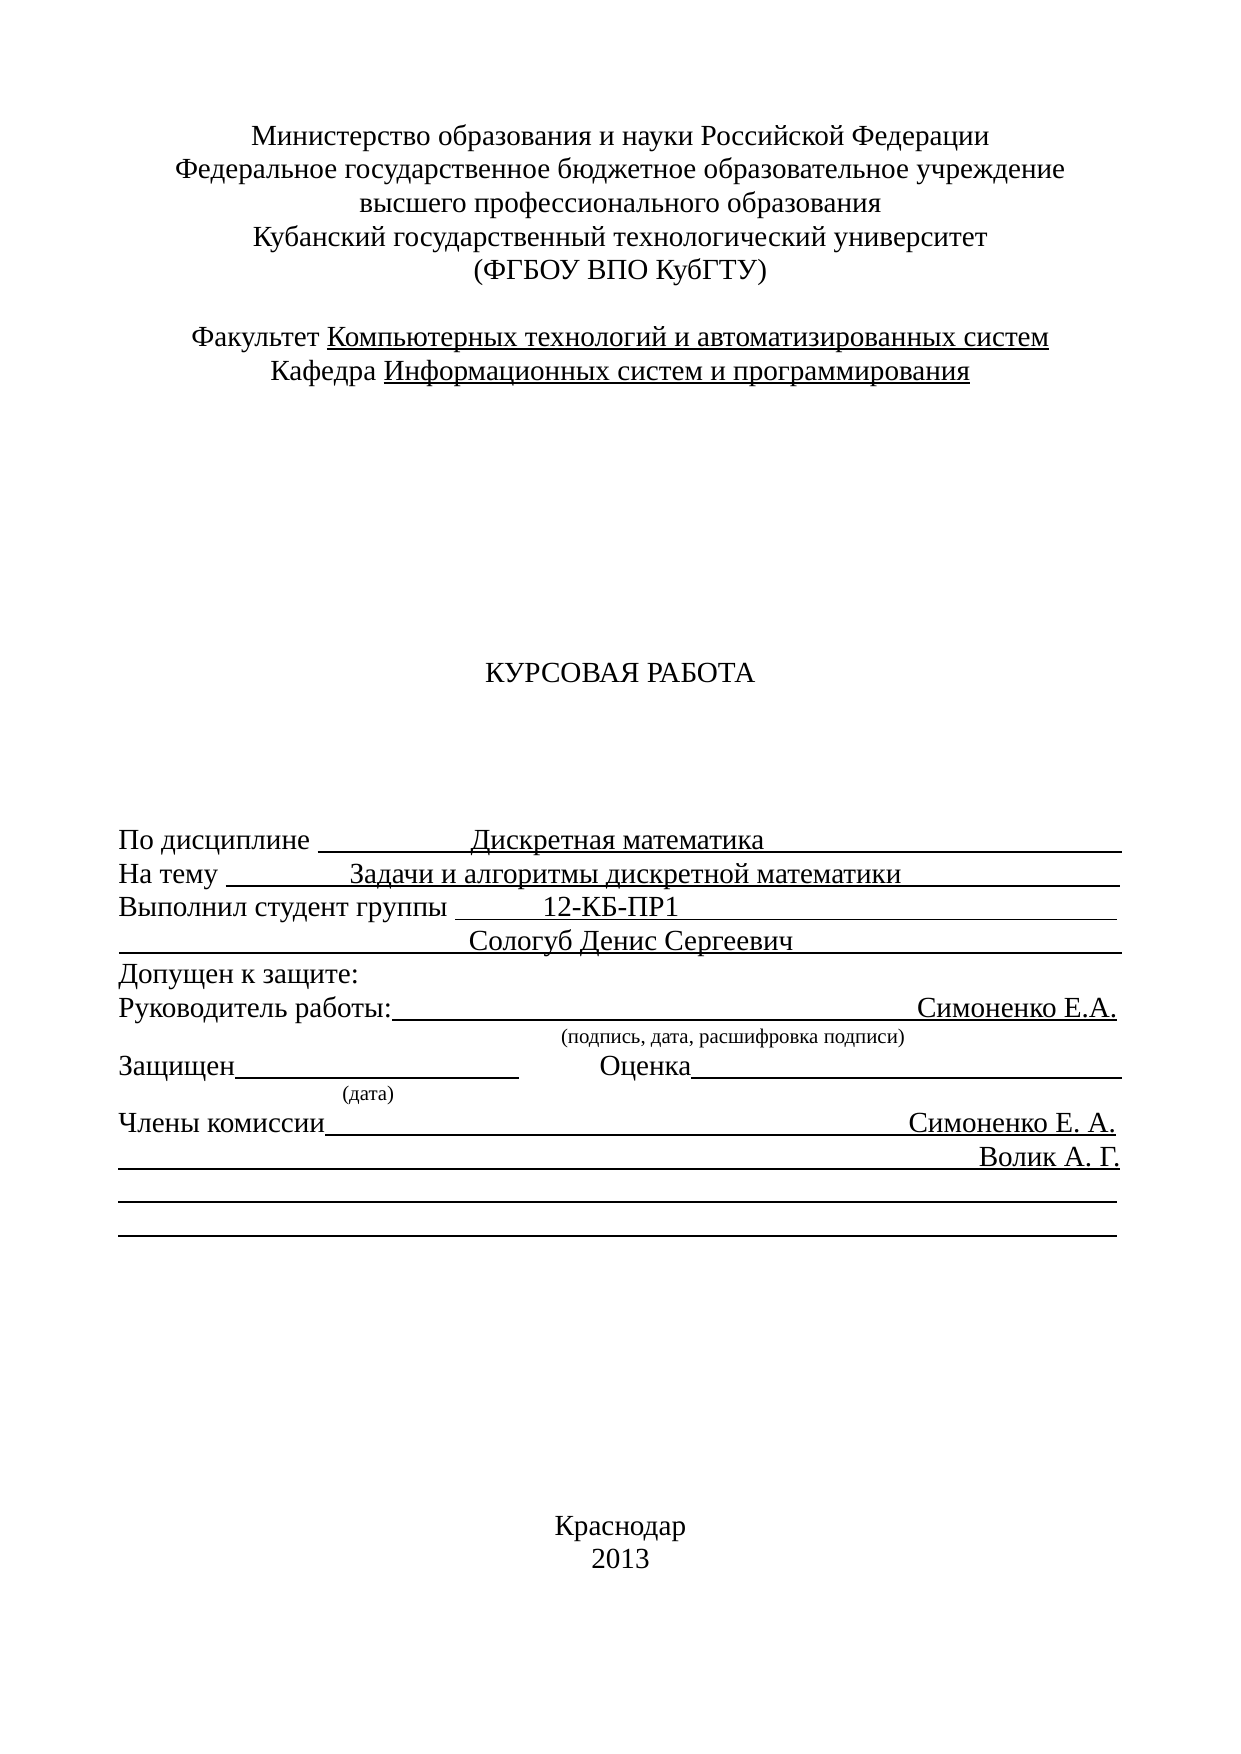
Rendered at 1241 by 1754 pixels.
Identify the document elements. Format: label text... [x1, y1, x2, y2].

text Волик А. Г. [118, 1139, 1122, 1172]
text Кафедра Информационных систем и программирования [118, 353, 1122, 386]
text На тему Задачи и алгоритмы дискретной математики [118, 856, 1122, 889]
text Допущен к защите: [118, 957, 1122, 990]
text (подпись, дата, расшифровка подписи) [118, 1024, 1122, 1048]
text Краснодар [118, 1508, 1122, 1541]
text 2013 [118, 1541, 1122, 1575]
text Факультет Компьютерных технологий и автоматизированных систем [118, 319, 1122, 353]
text [118, 953, 1122, 957]
text Выполнил студент группы 12-КБ-ПР1 [118, 889, 1122, 923]
text По дисциплине Дискретная математика [118, 822, 1122, 856]
text КУРСОВАЯ РАБОТА [118, 655, 1122, 688]
text (дата) [118, 1081, 1122, 1105]
text Министерство образования и науки Российской Федерации [118, 118, 1122, 152]
text Руководитель работы: Симоненко Е.А. [118, 990, 1122, 1024]
text Сологуб Денис Сергеевич [118, 923, 1122, 952]
text Члены комиссии Симоненко Е. А. [118, 1105, 1122, 1139]
text (ФГБОУ ВПО КубГТУ) [118, 252, 1122, 286]
text Федеральное государственное бюджетное образовательное учреждение высшего профессионального образования [118, 152, 1122, 219]
text Защищен Оценка [118, 1048, 1122, 1081]
text Кубанский государственный технологический университет [118, 219, 1122, 252]
